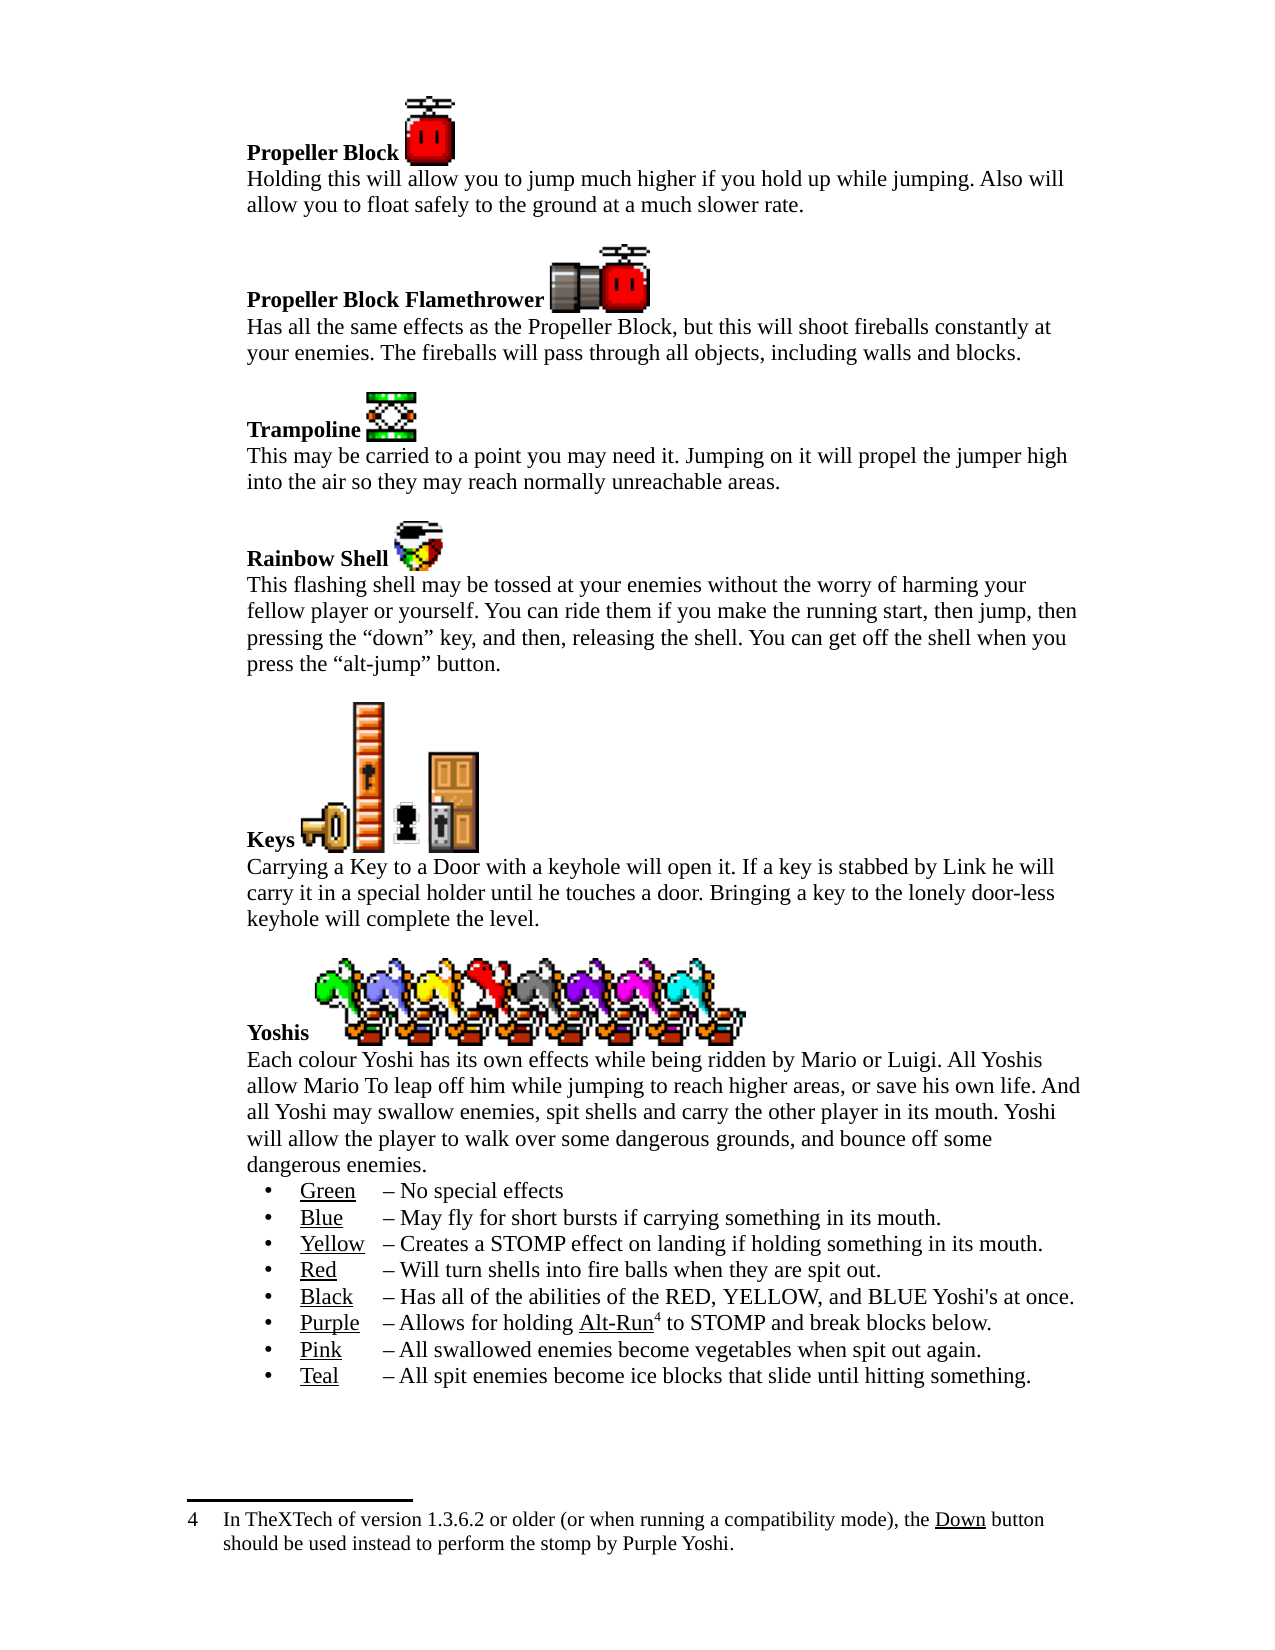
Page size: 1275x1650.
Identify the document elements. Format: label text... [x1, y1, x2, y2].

picture [405, 96, 455, 166]
text [479, 703, 1087, 853]
list In TheXTech of version 1.3.6.2 or older (or when running a compatibility mode), the Down button should be used instead to perform the stomp by Purple Yoshi. [187, 1507, 1087, 1555]
text Propeller Block Holding this will allow you to jump much higher if you hold up while jumping. Also will allow you to float safely to the ground at a much slower rate. [247, 96, 1087, 218]
list Yellow – Creates a STOMP effect on landing if holding something in its mouth. [264, 1230, 1087, 1257]
text [443, 521, 1087, 571]
list Purple – Allows for holding Alt-Run to STOMP and break blocks below. [264, 1309, 1087, 1336]
text Carrying a Key to a Door with a keyhole will open it. If a key is stabbed by Link he will carry it in a special holder until he touches a door. Bringing a key to the lonely door-less keyhole will complete the level. [247, 853, 1087, 932]
picture [300, 702, 479, 853]
picture [394, 521, 443, 571]
list Teal – All spit enemies become ice blocks that slide until hitting something. [264, 1362, 1087, 1388]
list Red – Will turn shells into fire balls when they are spit out. [264, 1257, 1087, 1283]
list Green – No special effects [264, 1177, 1087, 1204]
text Rainbow Shell [247, 521, 394, 571]
picture [314, 958, 746, 1046]
list Blue – May fly for short bursts if carrying something in its mouth. [264, 1204, 1087, 1230]
text Trampoline This may be carried to a point you may need it. Jumping on it will propel the jumper high into the air so they may reach normally unreachable areas. [247, 392, 1087, 495]
text Yoshis Each colour Yoshi has its own effects while being ridden by Mario or Luigi. All Yoshis allow Mario To leap off him while jumping to reach higher areas, or save his own life. And all Yoshi may swallow enemies, spit shells and carry the other player in its mouth. Yoshi will allow the player to walk over some dangerous grounds, and bounce off some dangerous enemies. [247, 958, 1087, 1177]
list Pink – All swallowed enemies become vegetables when spit out again. [264, 1336, 1087, 1362]
picture [549, 244, 650, 313]
text Keys [247, 703, 300, 853]
text This flashing shell may be tossed at your enemies without the worry of harming your fellow player or yourself. You can ride them if you make the running start, then jump, then pressing the “down” key, and then, releasing the shell. You can get off the shell when you press the “alt-jump” button. [247, 571, 1087, 676]
picture [366, 392, 417, 442]
list Black – Has all of the abilities of the RED, YELLOW, and BLUE Yoshi's at once. [264, 1283, 1087, 1309]
text Propeller Block Flamethrower Has all the same effects as the Propeller Block, but this will shoot fireballs constantly at your enemies. The fireballs will pass through all objects, including walls and blocks. [247, 244, 1087, 366]
